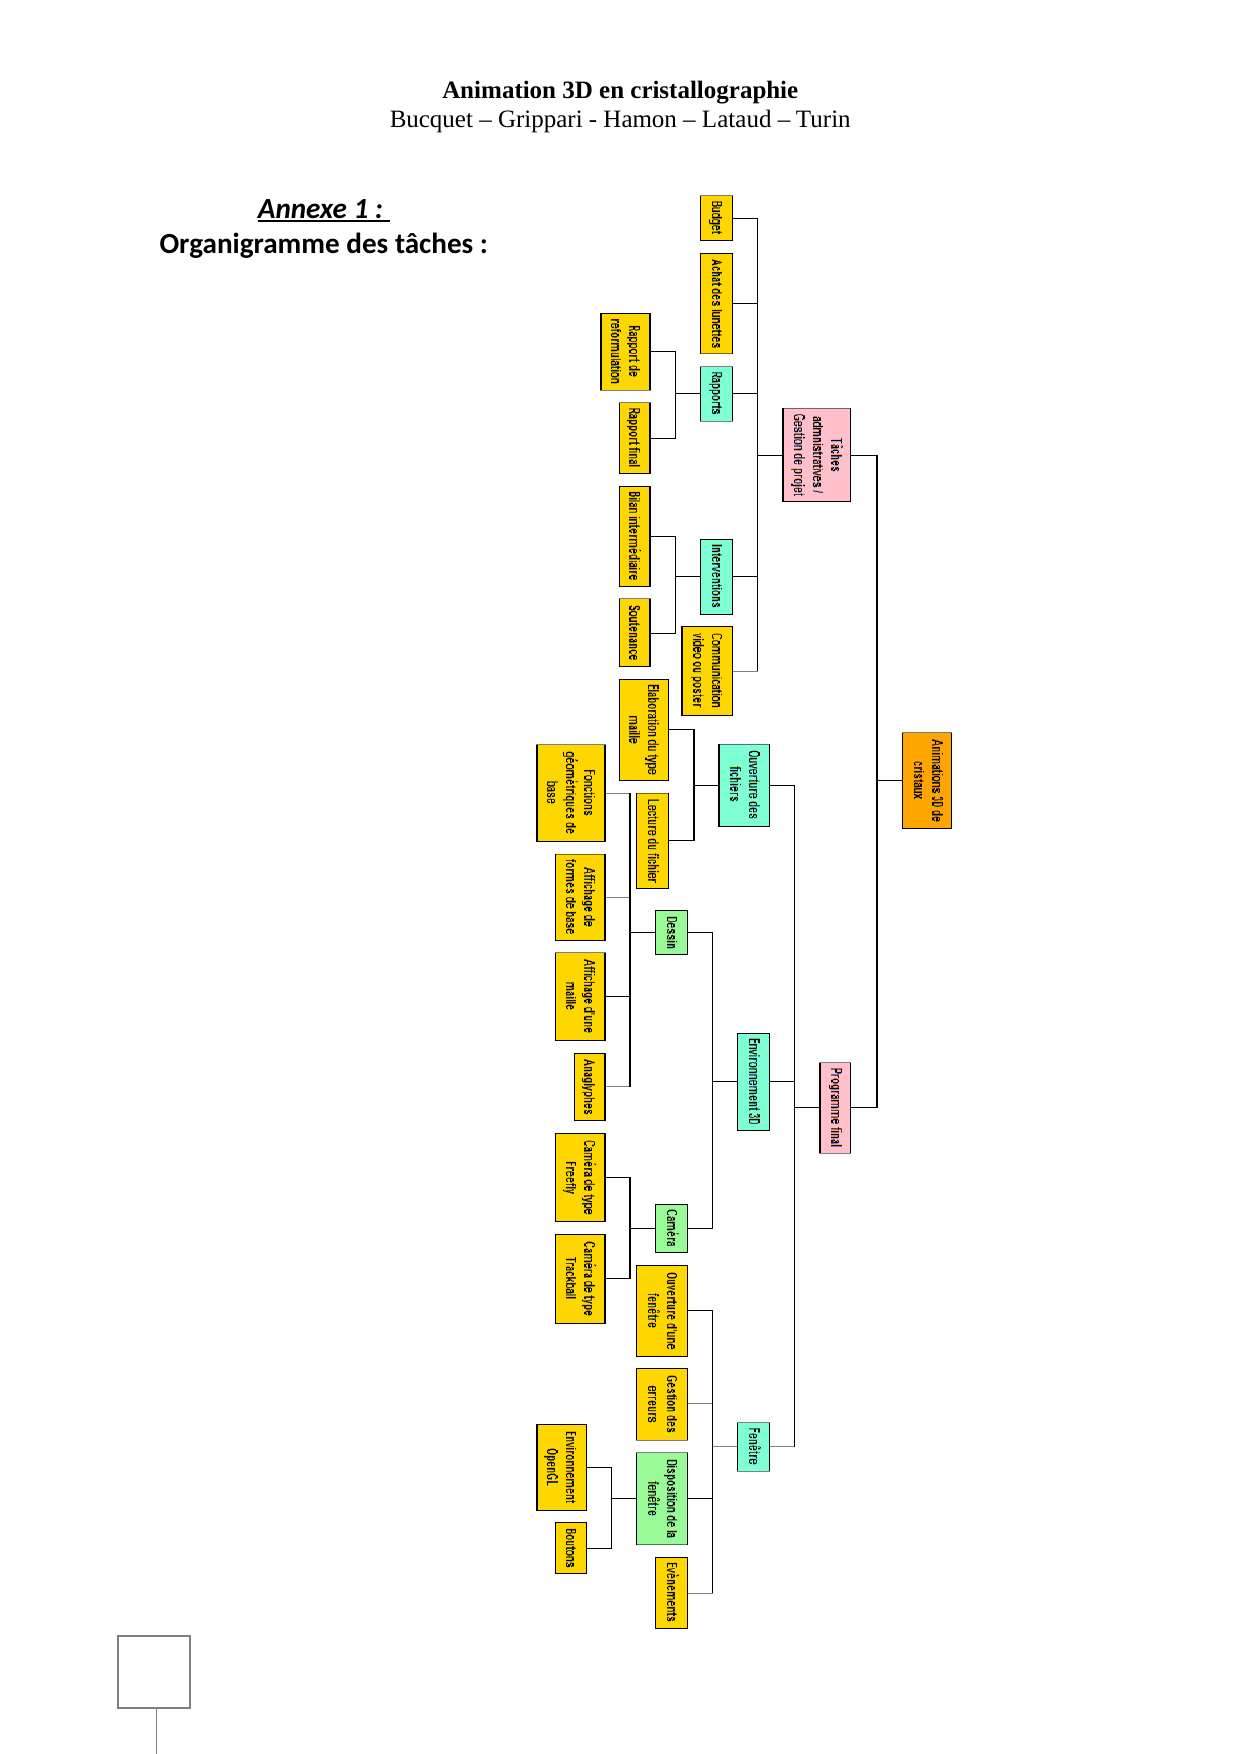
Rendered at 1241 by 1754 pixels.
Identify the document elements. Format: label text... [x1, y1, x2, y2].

text Annexe 1 : [118, 190, 529, 226]
picture [529, 190, 962, 1636]
text [962, 226, 1122, 261]
text [962, 190, 1122, 226]
text Organigramme des tâches : [118, 226, 529, 261]
